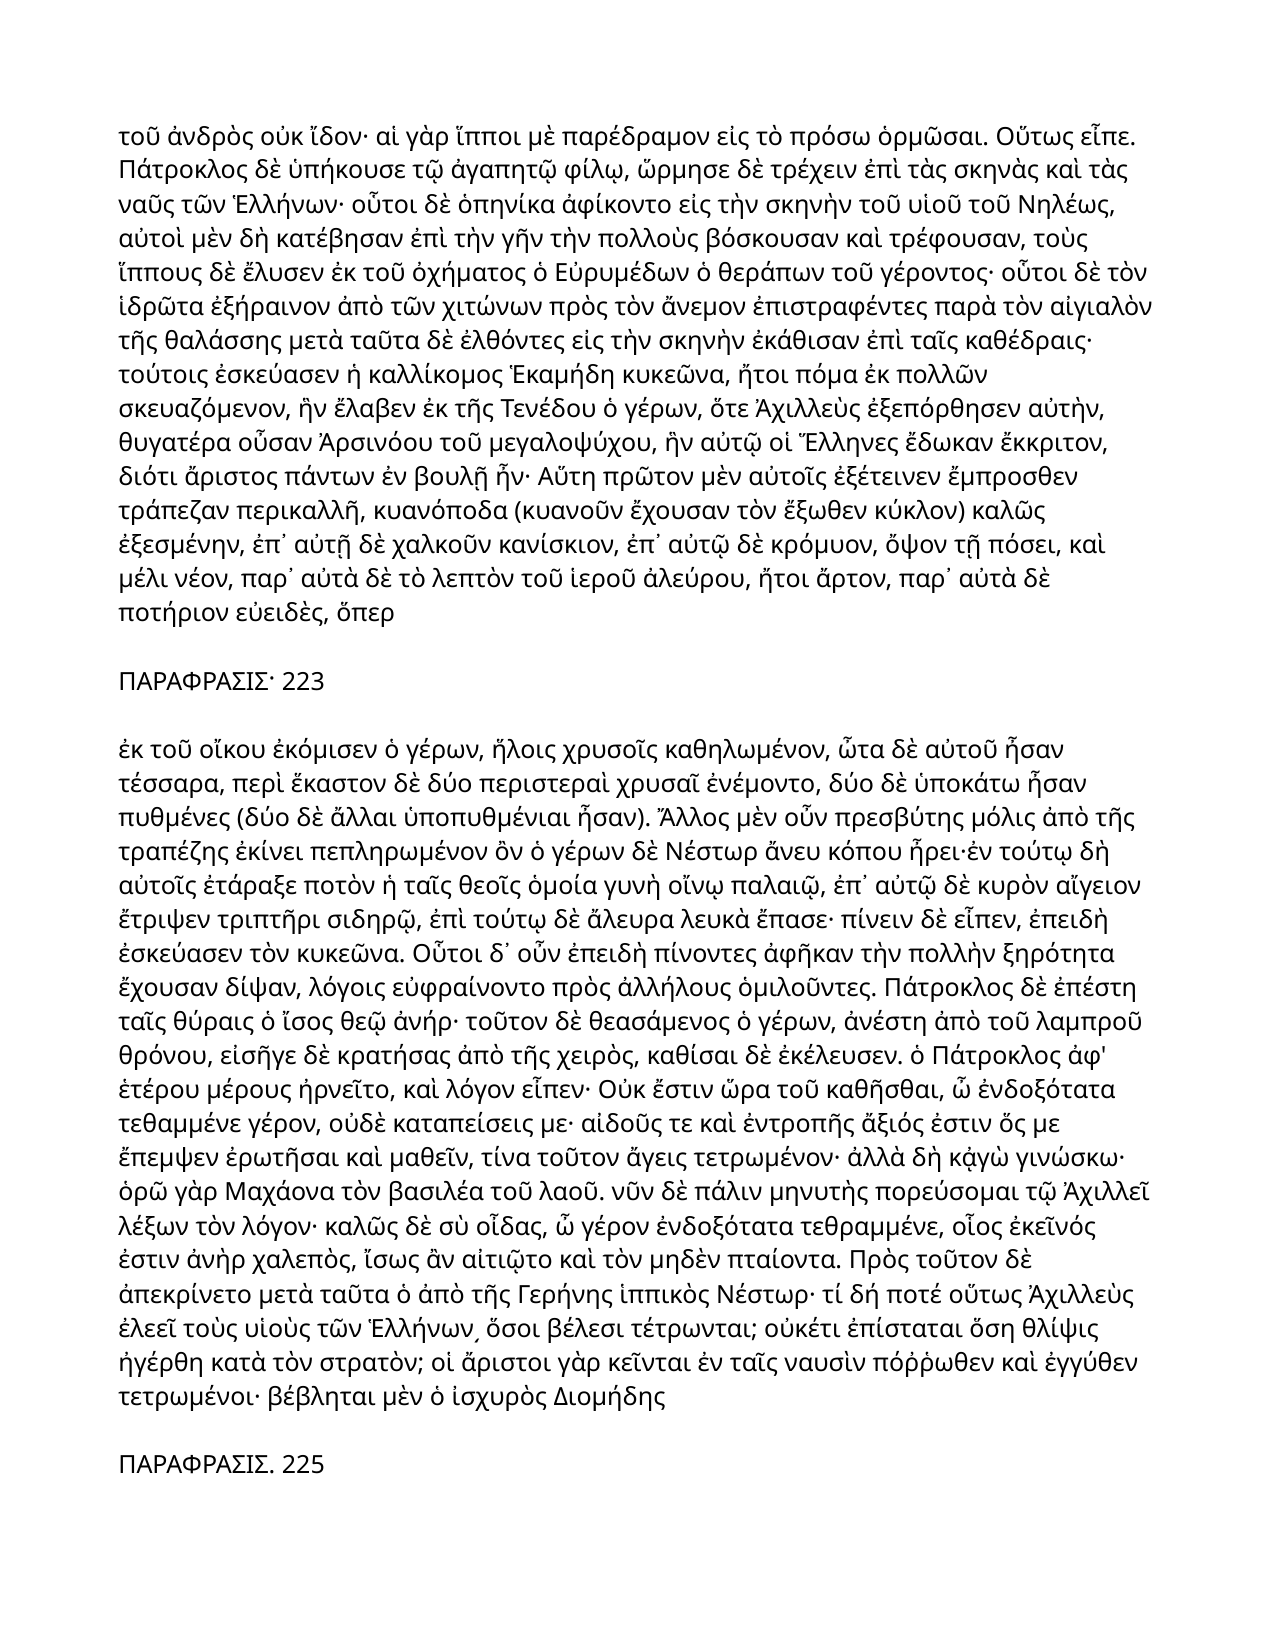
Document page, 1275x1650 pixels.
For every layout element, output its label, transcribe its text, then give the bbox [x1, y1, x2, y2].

text ΠΑΡΑΦΡΑΣΙΣ· 223 [118, 663, 1157, 697]
text τοῦ ἀνδρὸς οὐκ ἴδον· αἱ γὰρ ἵπποι μὲ παρέδραμον εἰς τὸ πρόσω ὁρμῶσαι. Οὕτως εἶπε. Πάτροκλος δὲ ὑπήκουσε τῷ ἀγαπητῷ φίλῳ, ὥρμησε δὲ τρέχειν ἐπὶ τὰς σκηνὰς καὶ τὰς ναῦς τῶν Ἑλλήνων· οὗτοι δὲ ὁπηνίκα ἀφίκοντο εἰς τὴν σκηνὴν τοῦ υἱοῦ τοῦ Νηλέως, αὐτοὶ μὲν δὴ κατέβησαν ἐπὶ τὴν γῆν τὴν πολλοὺς βόσκουσαν καὶ τρέφουσαν, τοὺς ἵππους δὲ ἔλυσεν ἐκ τοῦ ὀχήματος ὁ Εὐρυμέδων ὁ θεράπων τοῦ γέροντος· οὗτοι δὲ τὸν ἱδρῶτα ἐξήραινον ἀπὸ τῶν χιτώνων πρὸς τὸν ἄνεμον ἐπιστραφέντες παρὰ τὸν αἰγιαλὸν τῆς θαλάσσης μετὰ ταῦτα δὲ ἐλθόντες εἰς τὴν σκηνὴν ἐκάθισαν ἐπὶ ταῖς καθέδραις· τούτοις ἐσκεύασεν ἡ καλλίκομος Ἑκαμήδη κυκεῶνα, ἤτοι πόμα ἐκ πολλῶν σκευαζόμενον, ἣν ἔλαβεν ἐκ τῆς Τενέδου ὁ γέρων, ὅτε Ἀχιλλεὺς ἐξεπόρθησεν αὐτὴν, θυγατέρα οὖσαν Ἀρσινόου τοῦ μεγαλοψύχου, ἣν αὐτῷ οἱ Ἕλληνες ἔδωκαν ἔκκριτον, διότι ἄριστος πάντων ἐν βουλῇ ἦν· Αὕτη πρῶτον μὲν αὐτοῖς ἐξέτεινεν ἔμπροσθεν τράπεζαν περικαλλῆ, κυανόποδα (κυανοῦν ἔχουσαν τὸν ἔξωθεν κύκλον) καλῶς ἐξεσμένην, ἐπ᾿ αὐτῇ δὲ χαλκοῦν κανίσκιον, ἐπ᾿ αὐτῷ δὲ κρόμυον, ὄψον τῇ πόσει, καὶ μέλι νέον, παρ᾿ αὐτὰ δὲ τὸ λεπτὸν τοῦ ἱεροῦ ἀλεύρου, ἤτοι ἄρτον, παρ᾽ αὐτὰ δὲ ποτήριον εὐειδὲς, ὅπερ [118, 118, 1157, 629]
text ΠΑΡΑΦΡΑΣΙΣ. 225 [118, 1447, 1157, 1481]
text ἐκ τοῦ οἴκου ἐκόμισεν ὁ γέρων, ἥλοις χρυσοῖς καθηλωμένον, ὦτα δὲ αὐτοῦ ἦσαν τέσσαρα, περὶ ἕκαστον δὲ δύο περιστεραὶ χρυσαῖ ἐνέμοντο, δύο δὲ ὑποκάτω ἦσαν πυθμένες (δύο δὲ ἄλλαι ὑποπυθμένιαι ἦσαν). Ἄλλος μὲν οὖν πρεσβύτης μόλις ἀπὸ τῆς τραπέζης ἐκίνει πεπληρωμένον ὂν ὁ γέρων δὲ Νέστωρ ἄνευ κόπου ἦρει·ἐν τούτῳ δὴ αὐτοῖς ἐτάραξε ποτὸν ἡ ταῖς θεοῖς ὁμοία γυνὴ οἴνῳ παλαιῷ, ἐπ᾿ αὐτῷ δὲ κυρὸν αἴγειον ἔτριψεν τριπτῆρι σιδηρῷ, ἐπὶ τούτῳ δὲ ἄλευρα λευκὰ ἔπασε· πίνειν δὲ εἶπεν, ἐπειδὴ ἐσκεύασεν τὸν κυκεῶνα. Οὗτοι δ᾽ οὖν ἐπειδὴ πίνοντες ἀφῆκαν τὴν πολλὴν ξηρότητα ἔχουσαν δίψαν, λόγοις εὐφραίνοντο πρὸς ἀλλήλους ὁμιλοῦντες. Πάτροκλος δὲ ἐπέστη ταῖς θύραις ὁ ἴσος θεῷ ἀνήρ· τοῦτον δὲ θεασάμενος ὁ γέρων, ἀνέστη ἀπὸ τοῦ λαμπροῦ θρόνου, εἰσῆγε δὲ κρατήσας ἀπὸ τῆς χειρὸς, καθίσαι δὲ ἐκέλευσεν. ὁ Πάτροκλος ἀφ' ἑτέρου μέρους ἠρνεῖτο, καὶ λόγον εἶπεν· Οὐκ ἔστιν ὥρα τοῦ καθῆσθαι, ὦ ἐνδοξότατα τεθαμμένε γέρον, οὐδὲ καταπείσεις με· αἰδοῦς τε καὶ ἐντροπῆς ἄξιός ἐστιν ὅς με ἔπεμψεν ἐρωτῆσαι καὶ μαθεῖν, τίνα τοῦτον ἄγεις τετρωμένον· ἀλλὰ δὴ κᾀγὼ γινώσκω· ὁρῶ γὰρ Μαχάονα τὸν βασιλέα τοῦ λαοῦ. νῦν δὲ πάλιν μηνυτὴς πορεύσομαι τῷ Ἀχιλλεῖ λέξων τὸν λόγον· καλῶς δὲ σὺ οἶδας, ὦ γέρον ἐνδοξότατα τεθραμμένε, οἷος ἐκεῖνός ἐστιν ἀνὴρ χαλεπὸς, ἴσως ἂν αἰτιῷτο καὶ τὸν μηδὲν πταίοντα. Πρὸς τοῦτον δὲ ἀπεκρίνετο μετὰ ταῦτα ὁ ἀπὸ τῆς Γερήνης ἱππικὸς Νέστωρ· τί δή ποτέ οὕτως Ἀχιλλεὺς ἐλεεῖ τοὺς υἱοὺς τῶν Ἑλλήνων͵ ὅσοι βέλεσι τέτρωνται; οὐκέτι ἐπίσταται ὅση θλίψις ἠγέρθη κατὰ τὸν στρατὸν; οἱ ἄριστοι γὰρ κεῖνται ἐν ταῖς ναυσὶν πόῤῥωθεν καὶ ἐγγύθεν τετρωμένοι· βέβληται μὲν ὁ ἰσχυρὸς Διομήδης [118, 731, 1157, 1412]
